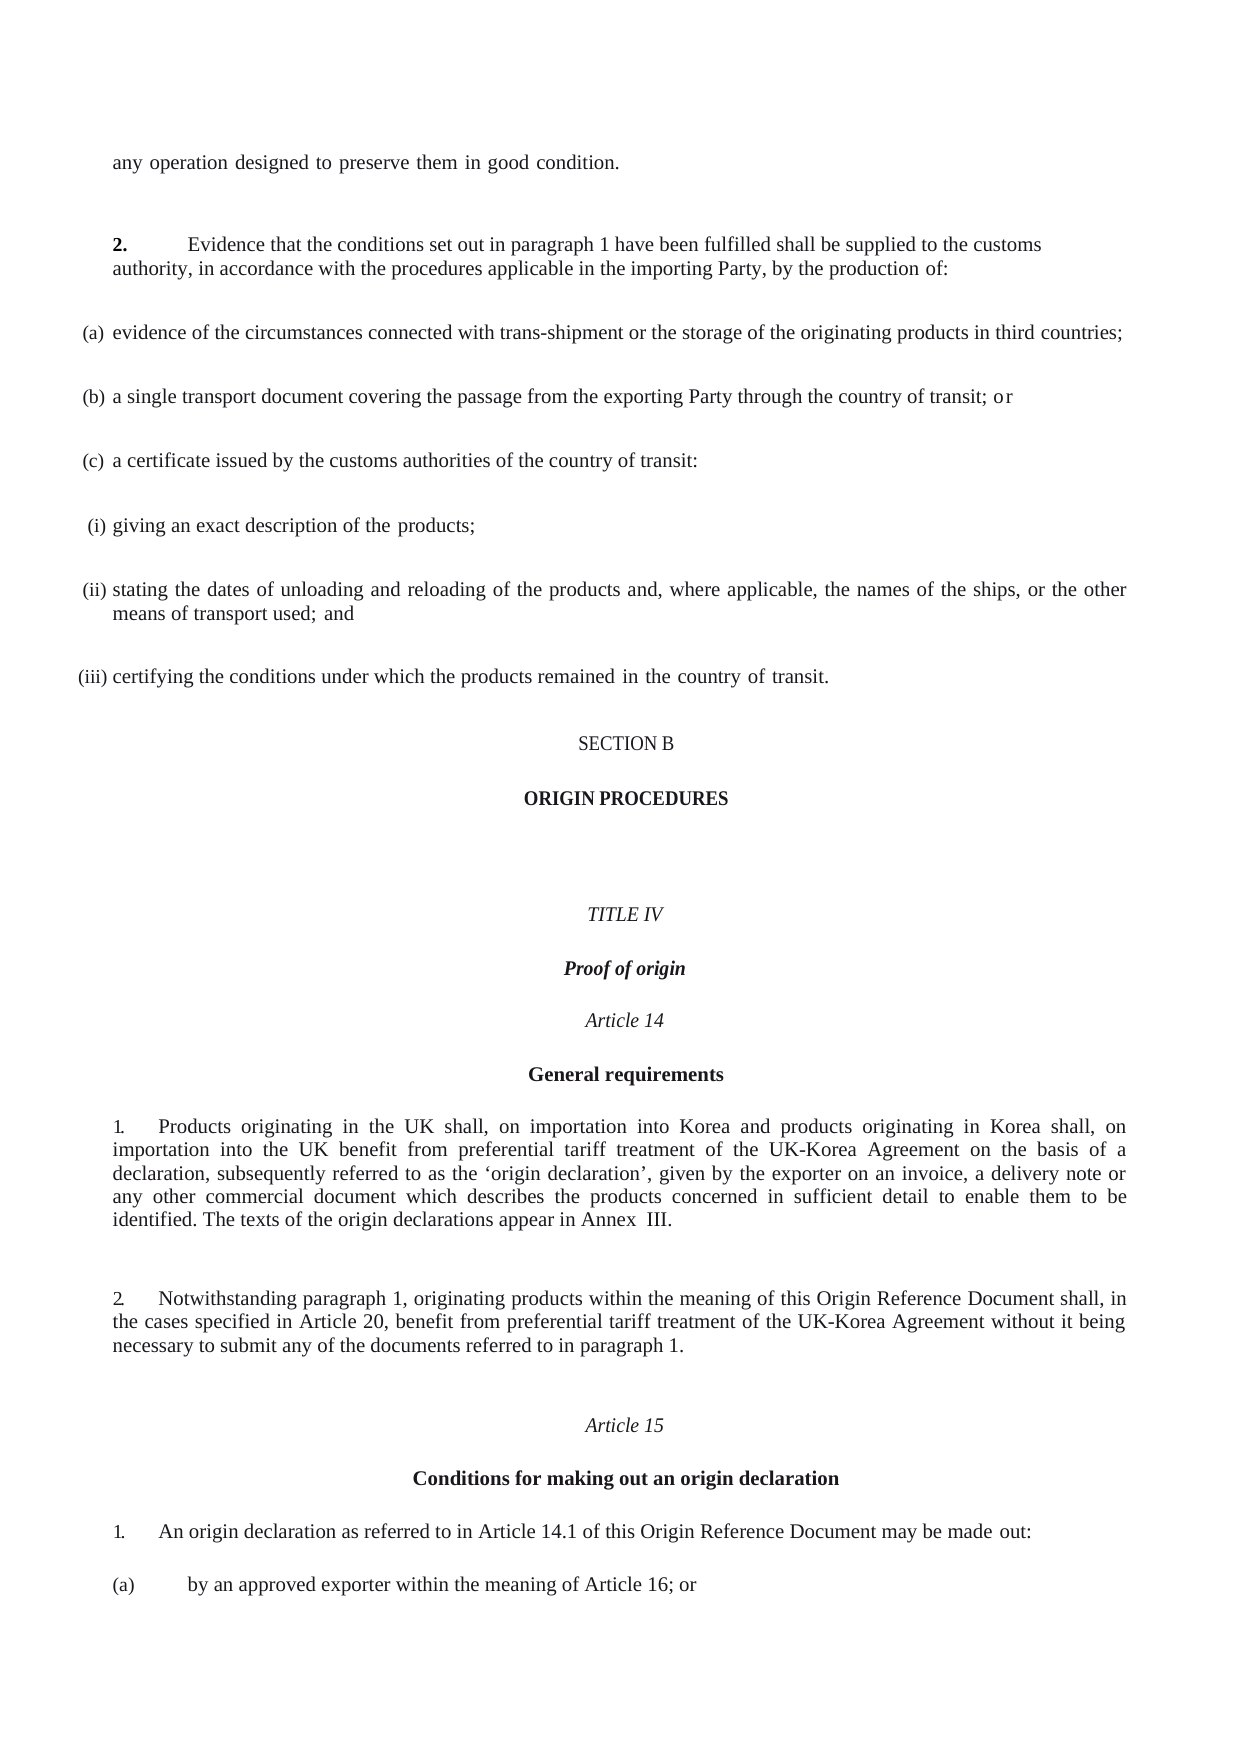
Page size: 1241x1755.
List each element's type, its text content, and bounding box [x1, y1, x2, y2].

list Notwithstanding paragraph 1, originating products within the meaning of this Origin Reference Document shall, in the cases specified in Article 20, benefit from preferential tariff treatment of the UK-Korea Agreement without it being necessary to submit any of the documents referred to in paragraph 1. [112, 1287, 1128, 1357]
subtitle Proof of origin [172, 956, 1080, 980]
list a certificate issued by the customs authorities of the country of transit: [82, 449, 1128, 472]
text Article 14 [172, 1008, 1080, 1032]
list evidence of the circumstances connected with trans-shipment or the storage of the originating products in third countries; [82, 321, 1128, 344]
subtitle Evidence that the conditions set out in paragraph 1 have been fulfilled shall be supplied to the customs authority, in accordance with the procedures applicable in the importing Party, by the production of: [112, 232, 1121, 280]
subtitle General requirements [172, 1061, 1080, 1086]
text Article 15 [172, 1412, 1080, 1437]
subtitle Conditions for making out an origin declaration [172, 1466, 1080, 1490]
list giving an exact description of the products; [87, 513, 1128, 537]
list a single transport document covering the passage from the exporting Party through the country of transit; or [82, 385, 1128, 408]
text TITLE IV [172, 902, 1080, 926]
list by an approved exporter within the meaning of Article 16; or [112, 1573, 1128, 1596]
text SECTION B [131, 731, 1121, 754]
list Products originating in the UK shall, on importation into Korea and products originating in Korea shall, on importation into the UK benefit from preferential tariff treatment of the UK-Korea Agreement on the basis of a declaration, subsequently referred to as the ‘origin declaration’, given by the exporter on an invoice, a delivery note or any other commercial document which describes the products concerned in sufficient detail to enable them to be identified. The texts of the origin declarations appear in Annex III. [112, 1115, 1128, 1231]
subtitle The preferential treatment provided for under the UK-Korea Agreement applies only to products, satisfying the requirements of this Origin Reference Document, which are transported directly between the Parties or through the EU. However, products constituting one single consignment may be transported through other territories with, should the occasion arise, trans-shipment or temporary warehousing in such territories, provided that they are not released for free circulation in the country of transit or warehousing and do not undergo operations other than unloading, reloading, or any operation designed to preserve them in good condition. [112, 150, 1121, 174]
text ORIGIN PROCEDURES [131, 786, 1121, 810]
list stating the dates of unloading and reloading of the products and, where applicable, the names of the ships, or the other means of transport used; and [82, 578, 1128, 624]
list certifying the conditions under which the products remained in the country of transit. [78, 665, 1128, 688]
list An origin declaration as referred to in Article 14.1 of this Origin Reference Document may be made out: [112, 1520, 1128, 1543]
